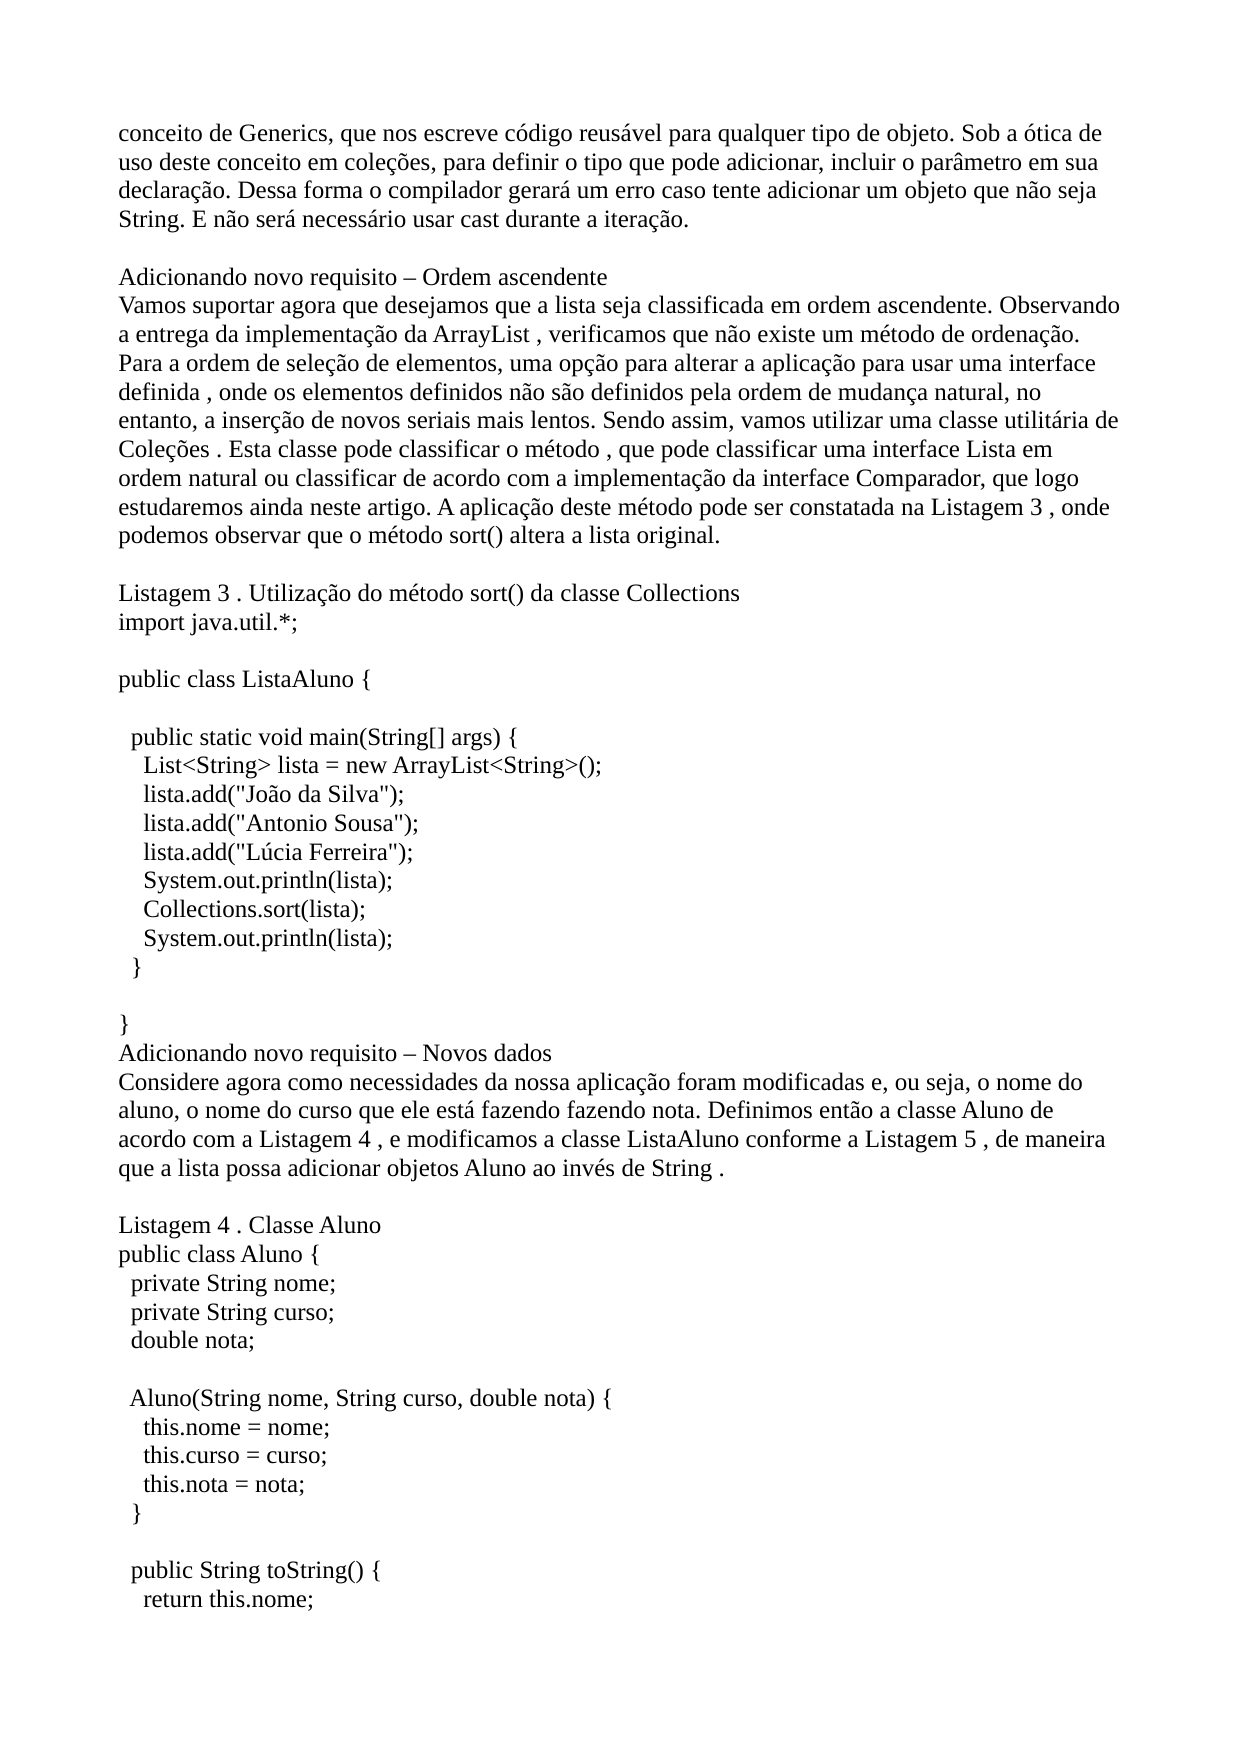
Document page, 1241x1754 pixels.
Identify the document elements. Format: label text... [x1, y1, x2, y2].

text Aluno(String nome, String curso, double nota) { [118, 1383, 1122, 1412]
text return this.nome; [118, 1584, 1122, 1613]
text } [118, 952, 1122, 981]
text List<String> lista = new ArrayList<String>(); [118, 751, 1122, 779]
text } [118, 1498, 1122, 1527]
text System.out.println(lista); [118, 866, 1122, 894]
text Adicionando novo requisito – Novos dados [118, 1038, 1122, 1067]
text public String toString() { [118, 1556, 1122, 1584]
text lista.add("João da Silva"); [118, 779, 1122, 808]
text lista.add("Lúcia Ferreira"); [118, 837, 1122, 866]
text Adicionando novo requisito – Ordem ascendente [118, 262, 1122, 291]
text public static void main(String[] args) { [118, 722, 1122, 751]
text Listagem 4 . Classe Aluno [118, 1211, 1122, 1239]
text Listagem 3 . Utilização do método sort() da classe Collections [118, 578, 1122, 607]
text import java.util.*; [118, 607, 1122, 636]
text Considere agora como necessidades da nossa aplicação foram modificadas e, ou seja, o nome do aluno, o nome do curso que ele está fazendo fazendo nota. Definimos então a classe Aluno de acordo com a Listagem 4 , e modificamos a classe ListaAluno conforme a Listagem 5 , de maneira que a lista possa adicionar objetos Aluno ao invés de String . [118, 1067, 1122, 1182]
text this.curso = curso; [118, 1441, 1122, 1469]
text Collections.sort(lista); [118, 894, 1122, 923]
text Vamos suportar agora que desejamos que a lista seja classificada em ordem ascendente. Observando a entrega da implementação da ArrayList , verificamos que não existe um método de ordenação. Para a ordem de seleção de elementos, uma opção para alterar a aplicação para usar uma interface definida , onde os elementos definidos não são definidos pela ordem de mudança natural, no entanto, a inserção de novos seriais mais lentos. Sendo assim, vamos utilizar uma classe utilitária de Coleções . Esta classe pode classificar o método , que pode classificar uma interface Lista em ordem natural ou classificar de acordo com a implementação da interface Comparador, que logo estudaremos ainda neste artigo. A aplicação deste método pode ser constatada na Listagem 3 , onde podemos observar que o método sort() altera a lista original. [118, 291, 1122, 549]
text this.nota = nota; [118, 1469, 1122, 1498]
text lista.add("Antonio Sousa"); [118, 808, 1122, 837]
text } [118, 1009, 1122, 1038]
text System.out.println(lista); [118, 923, 1122, 952]
text this.nome = nome; [118, 1412, 1122, 1441]
text conceito de Generics, que nos escreve código reusável para qualquer tipo de objeto. Sob a ótica de uso deste conceito em coleções, para definir o tipo que pode adicionar, incluir o parâmetro em sua declaração. Dessa forma o compilador gerará um erro caso tente adicionar um objeto que não seja String. E não será necessário usar cast durante a iteração. [118, 118, 1122, 233]
text private String nome; [118, 1268, 1122, 1297]
text public class Aluno { [118, 1239, 1122, 1268]
text public class ListaAluno { [118, 664, 1122, 693]
text double nota; [118, 1326, 1122, 1354]
text private String curso; [118, 1297, 1122, 1326]
